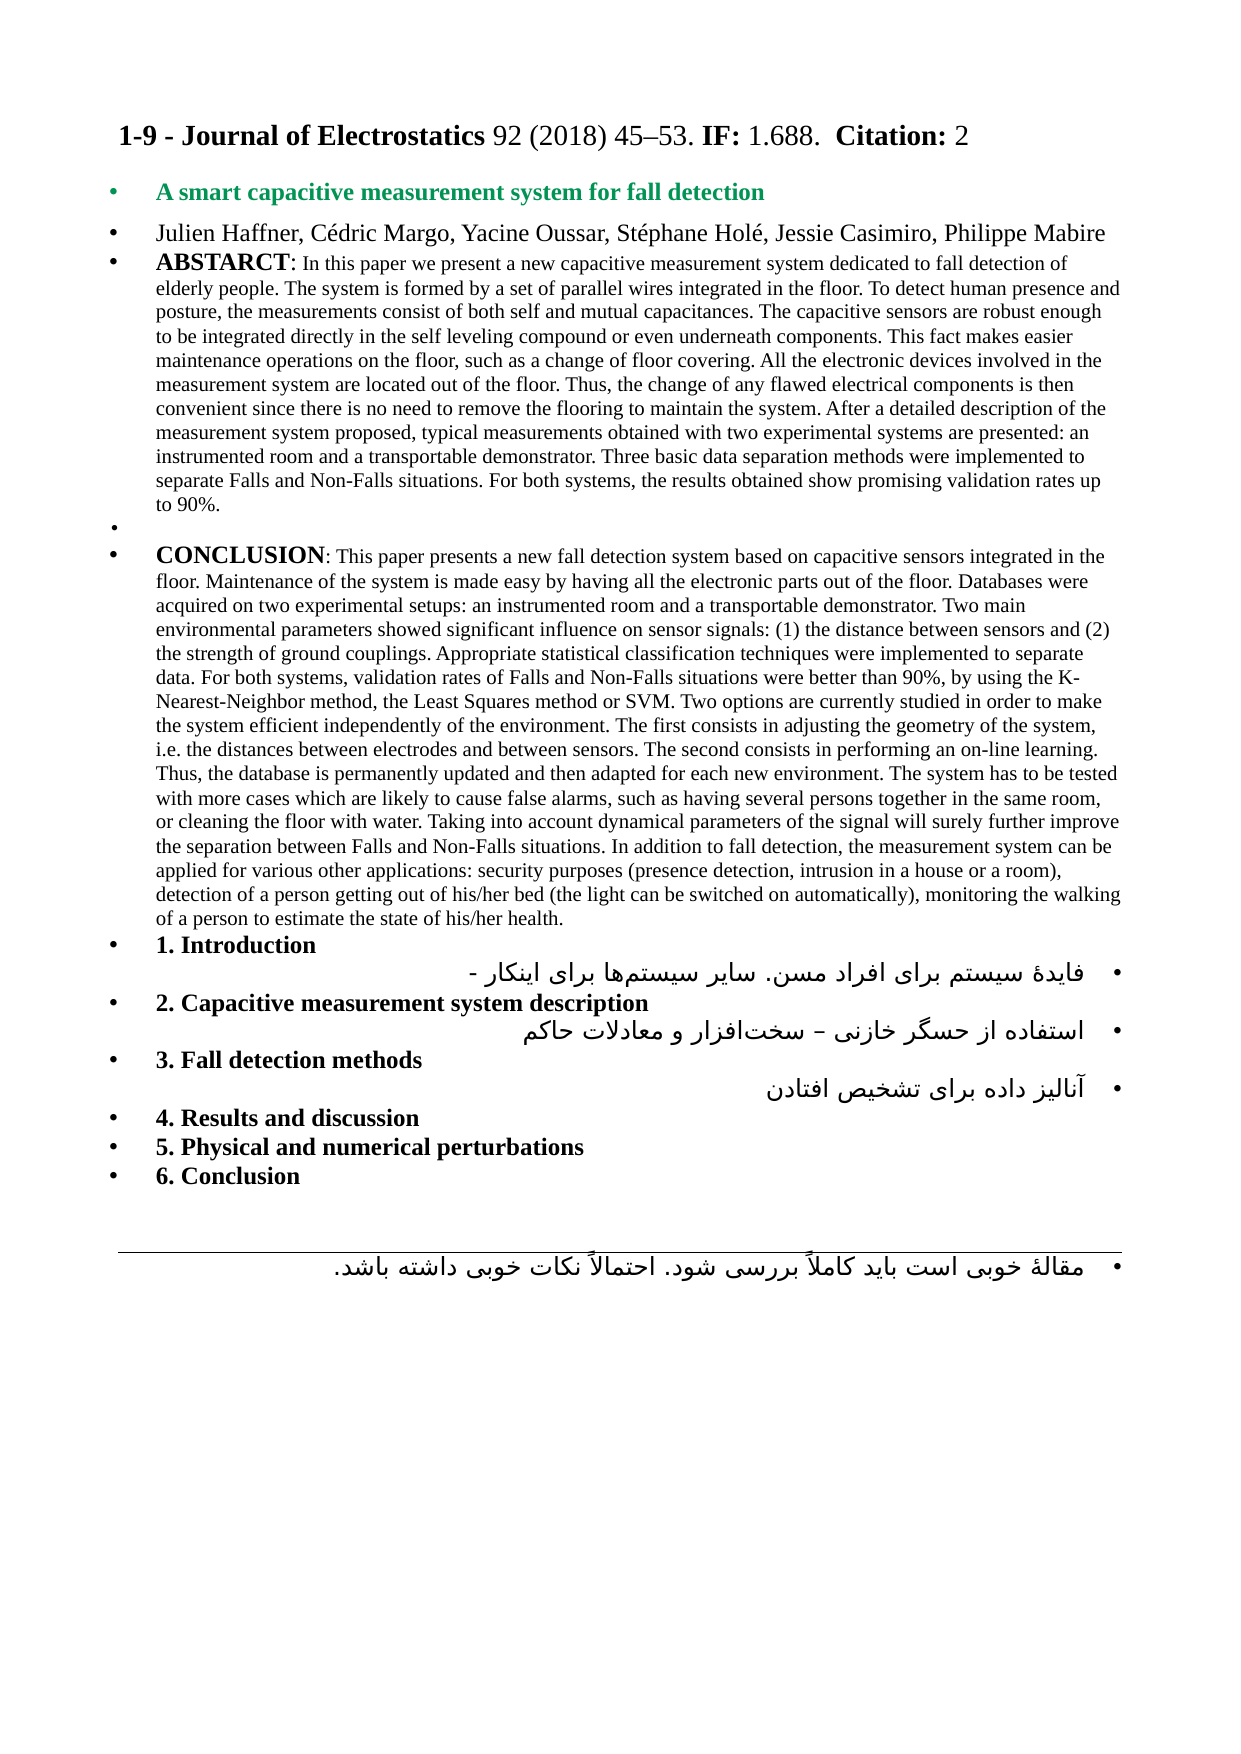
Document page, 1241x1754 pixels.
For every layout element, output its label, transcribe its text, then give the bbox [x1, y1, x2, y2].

list CONCLUSION: This paper presents a new fall detection system based on capacitive sensors integrated in the floor. Maintenance of the system is made easy by having all the electronic parts out of the floor. Databases were acquired on two experimental setups: an instrumented room and a transportable demonstrator. Two main environmental parameters showed significant influence on sensor signals: (1) the distance between sensors and (2) the strength of ground couplings. Appropriate statistical classification techniques were implemented to separate data. For both systems, validation rates of Falls and Non-Falls situations were better than 90%, by using the K-Nearest-Neighbor method, the Least Squares method or SVM. Two options are currently studied in order to make the system efficient independently of the environment. The first consists in adjusting the geometry of the system, i.e. the distances between electrodes and between sensors. The second consists in performing an on-line learning. Thus, the database is permanently updated and then adapted for each new environment. The system has to be tested with more cases which are likely to cause false alarms, such as having several persons together in the same room, or cleaning the floor with water. Taking into account dynamical parameters of the signal will surely further improve the separation between Falls and Non-Falls situations. In addition to fall detection, the measurement system can be applied for various other applications: security purposes (presence detection, intrusion in a house or a room), detection of a person getting out of his/her bed (the light can be switched on automatically), monitoring the walking of a person to estimate the state of his/her health. [118, 540, 1122, 930]
list 6. Conclusion [118, 1161, 1122, 1190]
list Julien Haffner, Cédric Margo, Yacine Oussar, Stéphane Holé, Jessie Casimiro, Philippe Mabire [118, 218, 1122, 247]
list 3. Fall detection methods [118, 1046, 1122, 1074]
list آنالیز داده برای تشخیص افتادن [118, 1074, 1122, 1103]
list 5. Physical and numerical perturbations [118, 1132, 1122, 1161]
list ABSTARCT: In this paper we present a new capacitive measurement system dedicated to fall detection of elderly people. The system is formed by a set of parallel wires integrated in the floor. To detect human presence and posture, the measurements consist of both self and mutual capacitances. The capacitive sensors are robust enough to be integrated directly in the self leveling compound or even underneath components. This fact makes easier maintenance operations on the floor, such as a change of floor covering. All the electronic devices involved in the measurement system are located out of the floor. Thus, the change of any flawed electrical components is then convenient since there is no need to remove the flooring to maintain the system. After a detailed description of the measurement system proposed, typical measurements obtained with two experimental systems are presented: an instrumented room and a transportable demonstrator. Three basic data separation methods were implemented to separate Falls and Non-Falls situations. For both systems, the results obtained show promising validation rates up to 90%. [118, 247, 1122, 516]
subtitle A smart capacitive measurement system for fall detection [118, 177, 1122, 205]
list 4. Results and discussion [118, 1103, 1122, 1132]
text 1-9 - Journal of Electrostatics 92 (2018) 45–53. IF: 1.688. Citation: 2 [118, 118, 1122, 152]
list استفاده از حسگر خازنی – سخت‌افزار و معادلات حاکم [118, 1016, 1122, 1046]
list 2. Capacitive measurement system description [118, 988, 1122, 1016]
list فایدهٔ سیستم برای افراد مسن. سایر سیستم‌ها برای اینکار - [118, 958, 1122, 988]
list مقالهٔ خوبی است باید کاملاً بررسی شود. احتمالاً نکات خوبی داشته باشد. [118, 1253, 1122, 1281]
list 1. Introduction [118, 930, 1122, 958]
